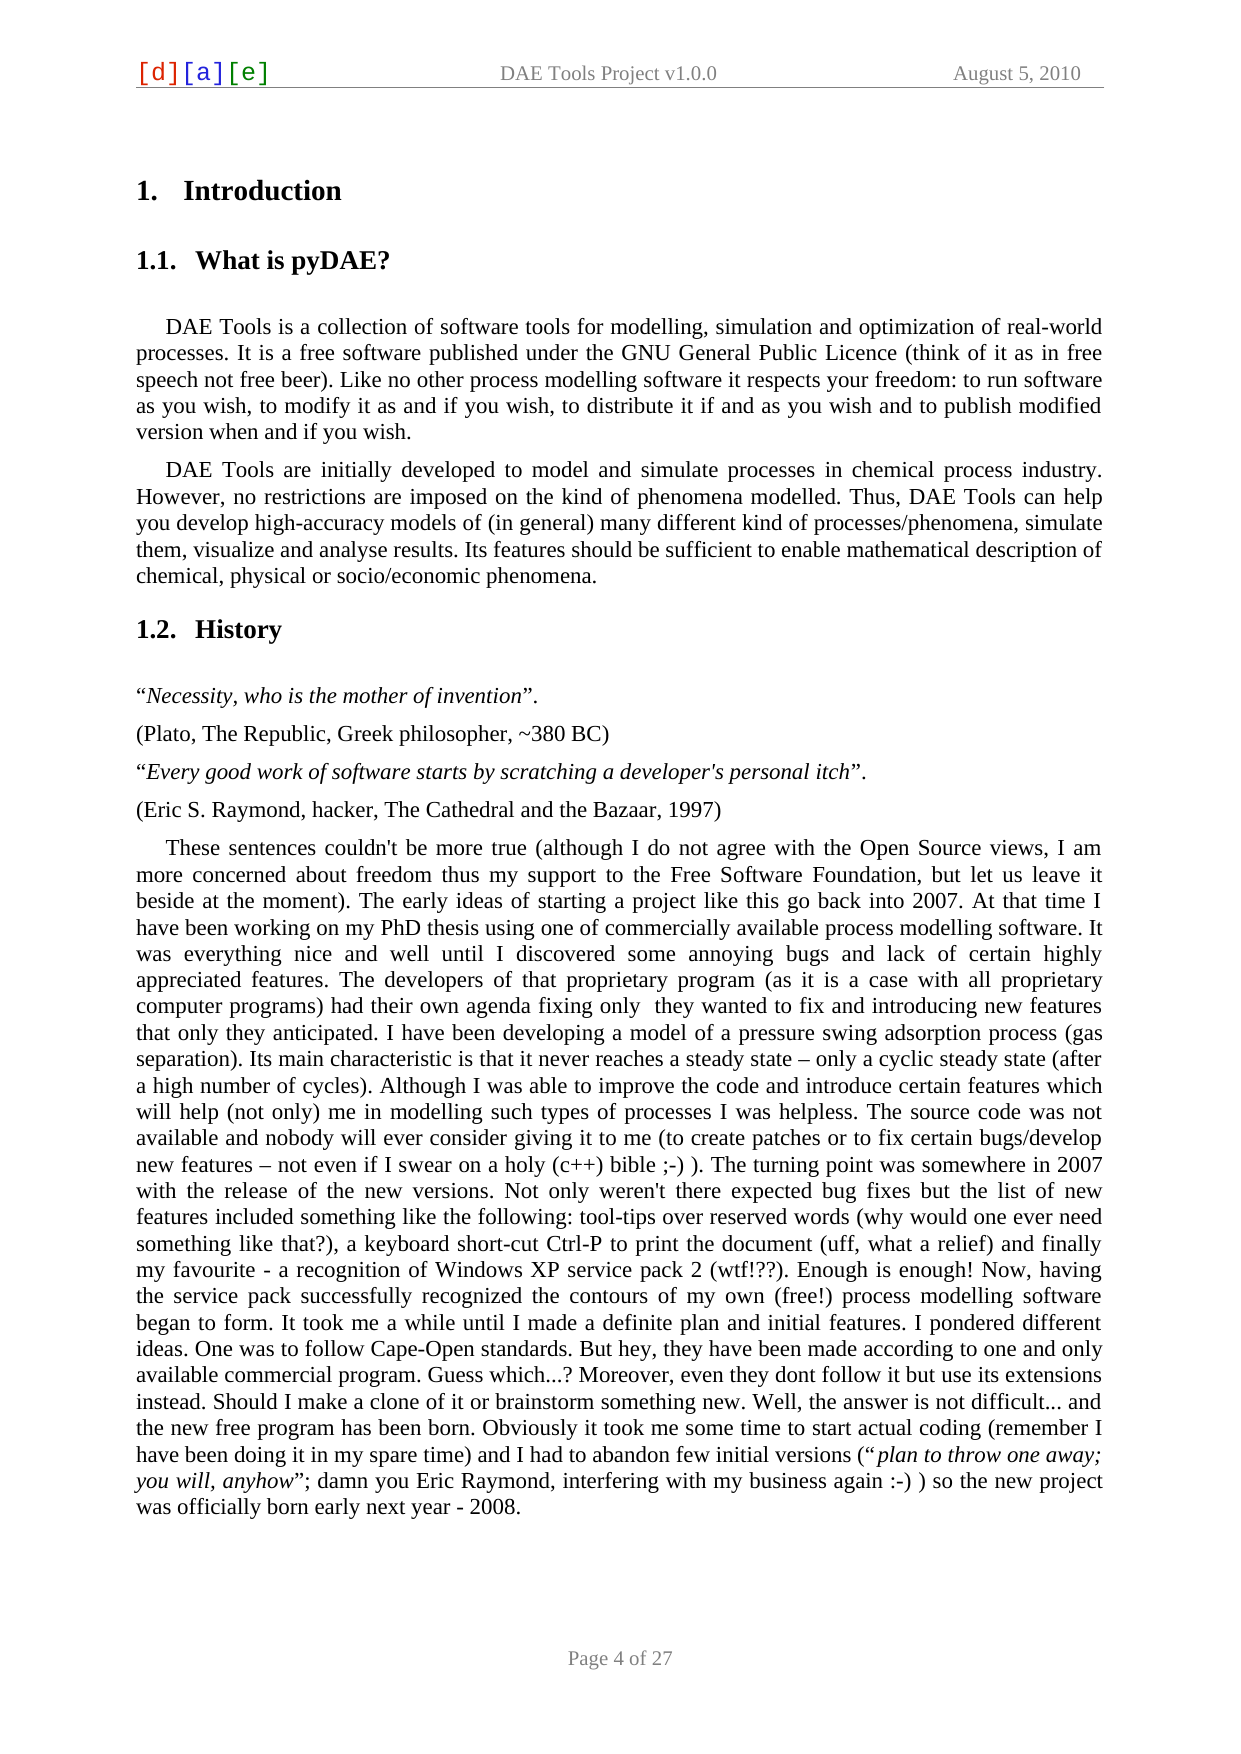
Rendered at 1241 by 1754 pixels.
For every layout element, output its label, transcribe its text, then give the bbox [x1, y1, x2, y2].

text (Plato, The Republic, Greek philosopher, ~380 BC) [136, 720, 1104, 746]
text “Necessity, who is the mother of invention”. [136, 682, 1104, 708]
text (Eric S. Raymond, hacker, The Cathedral and the Bazaar, 1997) [136, 796, 1104, 823]
text DAE Tools are initially developed to model and simulate processes in chemical process industry. However, no restrictions are imposed on the kind of phenomena modelled. Thus, DAE Tools can help you develop high-accuracy models of (in general) many different kind of processes/phenomena, simulate them, visualize and analyse results. Its features should be sufficient to enable mathematical description of chemical, physical or socio/economic phenomena. [136, 457, 1104, 588]
text These sentences couldn't be more true (although I do not agree with the Open Source views, I am more concerned about freedom thus my support to the Free Software Foundation, but let us leave it beside at the moment). The early ideas of starting a project like this go back into 2007. At that time I have been working on my PhD thesis using one of commercially available process modelling software. It was everything nice and well until I discovered some annoying bugs and lack of certain highly appreciated features. The developers of that proprietary program (as it is a case with all proprietary computer programs) had their own agenda fixing only they wanted to fix and introducing new features that only they anticipated. I have been developing a model of a pressure swing adsorption process (gas separation). Its main characteristic is that it never reaches a steady state – only a cyclic steady state (after a high number of cycles). Although I was able to improve the code and introduce certain features which will help (not only) me in modelling such types of processes I was helpless. The source code was not available and nobody will ever consider giving it to me (to create patches or to fix certain bugs/develop new features – not even if I swear on a holy (c++) bible ;-) ). The turning point was somewhere in 2007 with the release of the new versions. Not only weren't there expected bug fixes but the list of new features included something like the following: tool-tips over reserved words (why would one ever need something like that?), a keyboard short-cut Ctrl-P to print the document (uff, what a relief) and finally my favourite - a recognition of Windows XP service pack 2 (wtf!??). Enough is enough! Now, having the service pack successfully recognized the contours of my own (free!) process modelling software began to form. It took me a while until I made a definite plan and initial features. I pondered different ideas. One was to follow Cape-Open standards. But hey, they have been made according to one and only available commercial program. Guess which...? Moreover, even they dont follow it but use its extensions instead. Should I make a clone of it or brainstorm something new. Well, the answer is not difficult... and the new free program has been born. Obviously it took me some time to start actual coding (remember I have been doing it in my spare time) and I had to abandon few initial versions (“plan to throw one away; you will, anyhow”; damn you Eric Raymond, interfering with my business again :-) ) so the new project was officially born early next year - 2008. [136, 834, 1104, 1520]
subtitle Introduction [136, 173, 1104, 207]
subtitle What is pyDAE? [136, 244, 1104, 276]
text “Every good work of software starts by scratching a developer's personal itch”. [136, 758, 1104, 784]
text DAE Tools is a collection of software tools for modelling, simulation and optimization of real-world processes. It is a free software published under the GNU General Public Licence (think of it as in free speech not free beer). Like no other process modelling software it respects your freedom: to run software as you wish, to modify it as and if you wish, to distribute it if and as you wish and to publish modified version when and if you wish. [136, 313, 1104, 445]
subtitle History [136, 613, 1104, 644]
